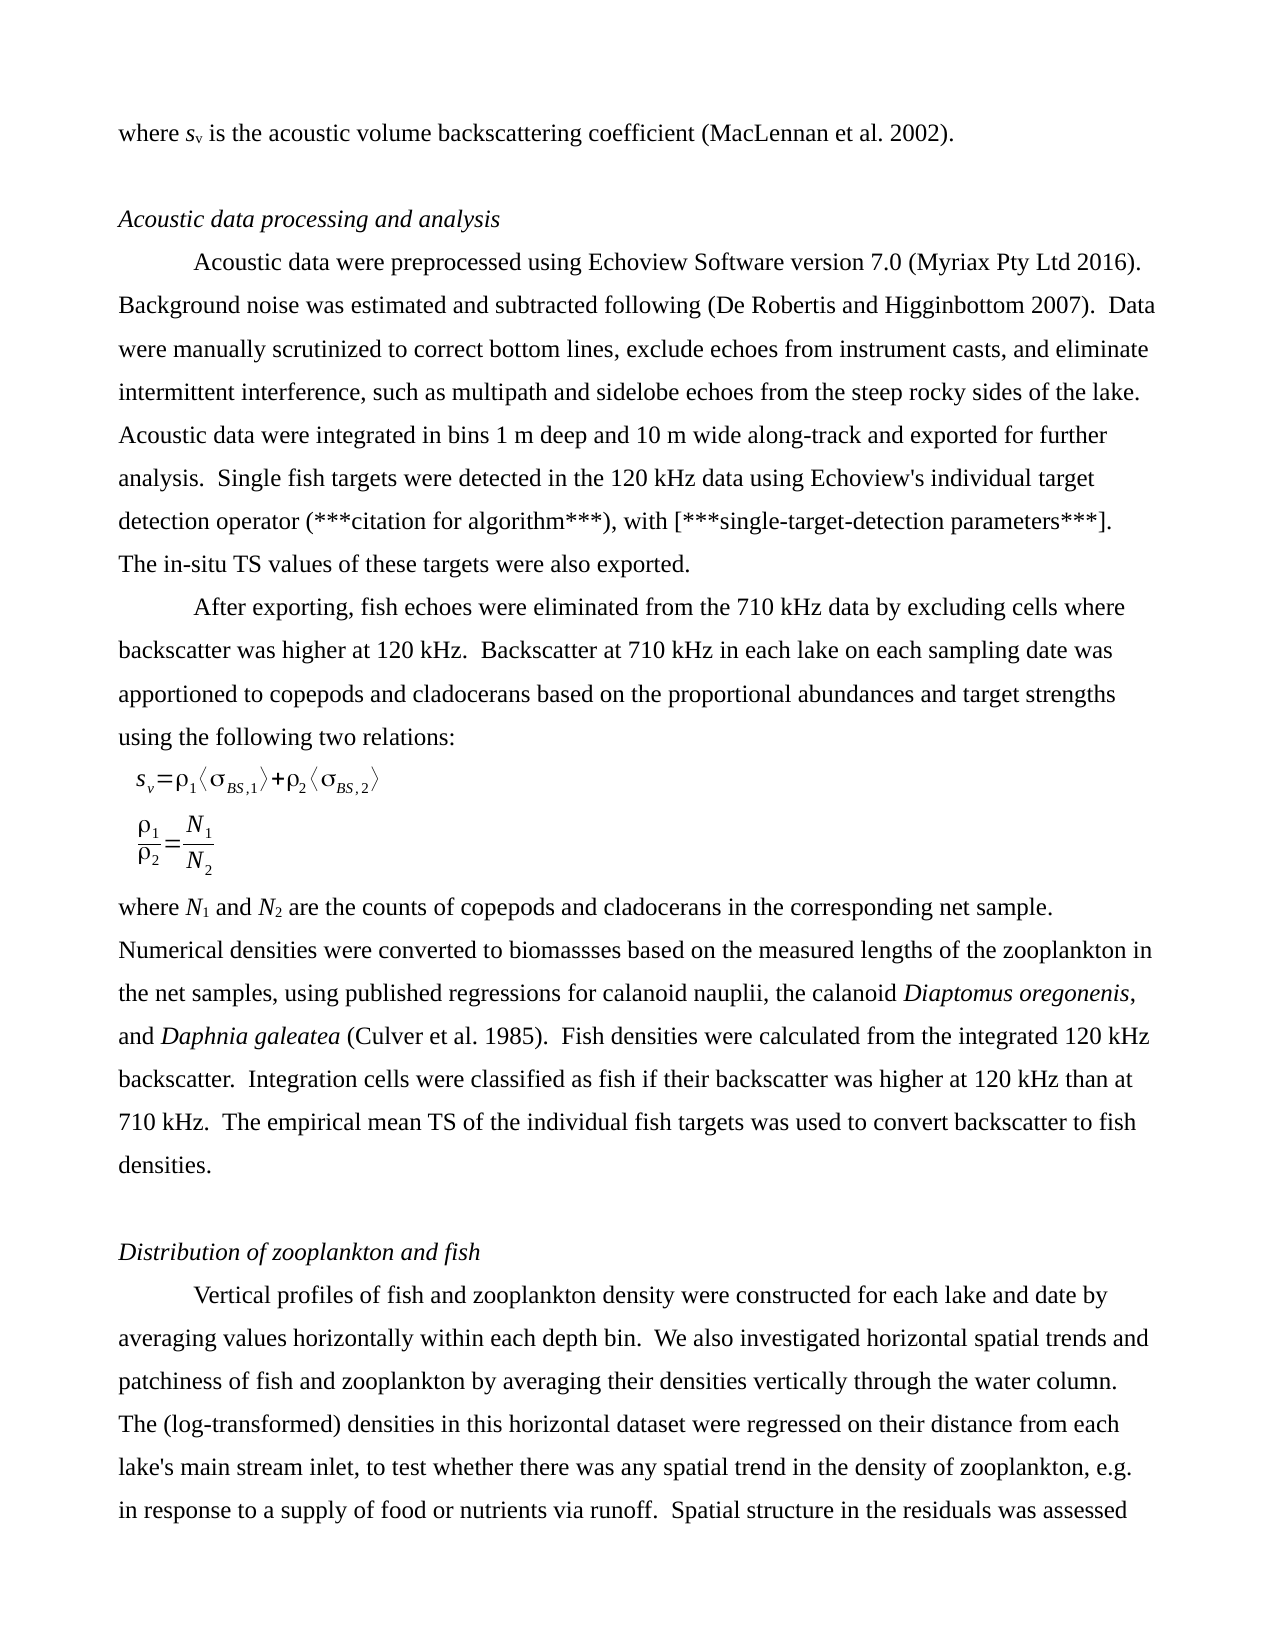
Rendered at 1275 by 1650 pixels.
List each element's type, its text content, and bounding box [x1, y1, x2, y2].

text Acoustic data were preprocessed using Echoview Software version 7.0 (Myriax Pty Ltd 2016)⁠. Background noise was estimated and subtracted following (De Robertis and Higginbottom 2007)⁠. Data were manually scrutinized to correct bottom lines, exclude echoes from instrument casts, and eliminate intermittent interference, such as multipath and sidelobe echoes from the steep rocky sides of the lake. Acoustic data were integrated in bins 1 m deep and 10 m wide along-track and exported for further analysis. Single fish targets were detected in the 120 kHz data using Echoview's individual target detection operator (***citation for algorithm***), with [***single-target-detection parameters***]. The in-situ TS values of these targets were also exported. [118, 247, 1157, 578]
text Distribution of zooplankton and fish [118, 1237, 1157, 1266]
text Vertical profiles of fish and zooplankton density were constructed for each lake and date by averaging values horizontally within each depth bin. We also investigated horizontal spatial trends and patchiness of fish and zooplankton by averaging their densities vertically through the water column. The (log-transformed) densities in this horizontal dataset were regressed on their distance from each lake's main stream inlet, to test whether there was any spatial trend in the density of zooplankton, e.g. in response to a supply of food or nutrients via runoff. Spatial structure in the residuals was assessed [118, 1280, 1157, 1524]
text where N1 and N2 are the counts of copepods and cladocerans in the corresponding net sample. Numerical densities were converted to biomassses based on the measured lengths of the zooplankton in the net samples, using published regressions for calanoid nauplii, the calanoid Diaptomus oregonenis, and Daphnia galeatea (Culver et al. 1985)⁠. Fish densities were calculated from the integrated 120 kHz backscatter. Integration cells were classified as fish if their backscatter was higher at 120 kHz than at 710 kHz. The empirical mean TS of the individual fish targets was used to convert backscatter to fish densities. [118, 892, 1157, 1179]
text where sv is the acoustic volume backscattering coefficient (MacLennan et al. 2002)⁠. [118, 118, 1157, 147]
text Acoustic data processing and analysis [118, 204, 1157, 233]
text After exporting, fish echoes were eliminated from the 710 kHz data by excluding cells where backscatter was higher at 120 kHz. Backscatter at 710 kHz in each lake on each sampling date was apportioned to copepods and cladocerans based on the proportional abundances and target strengths using the following two relations: [118, 592, 1157, 751]
